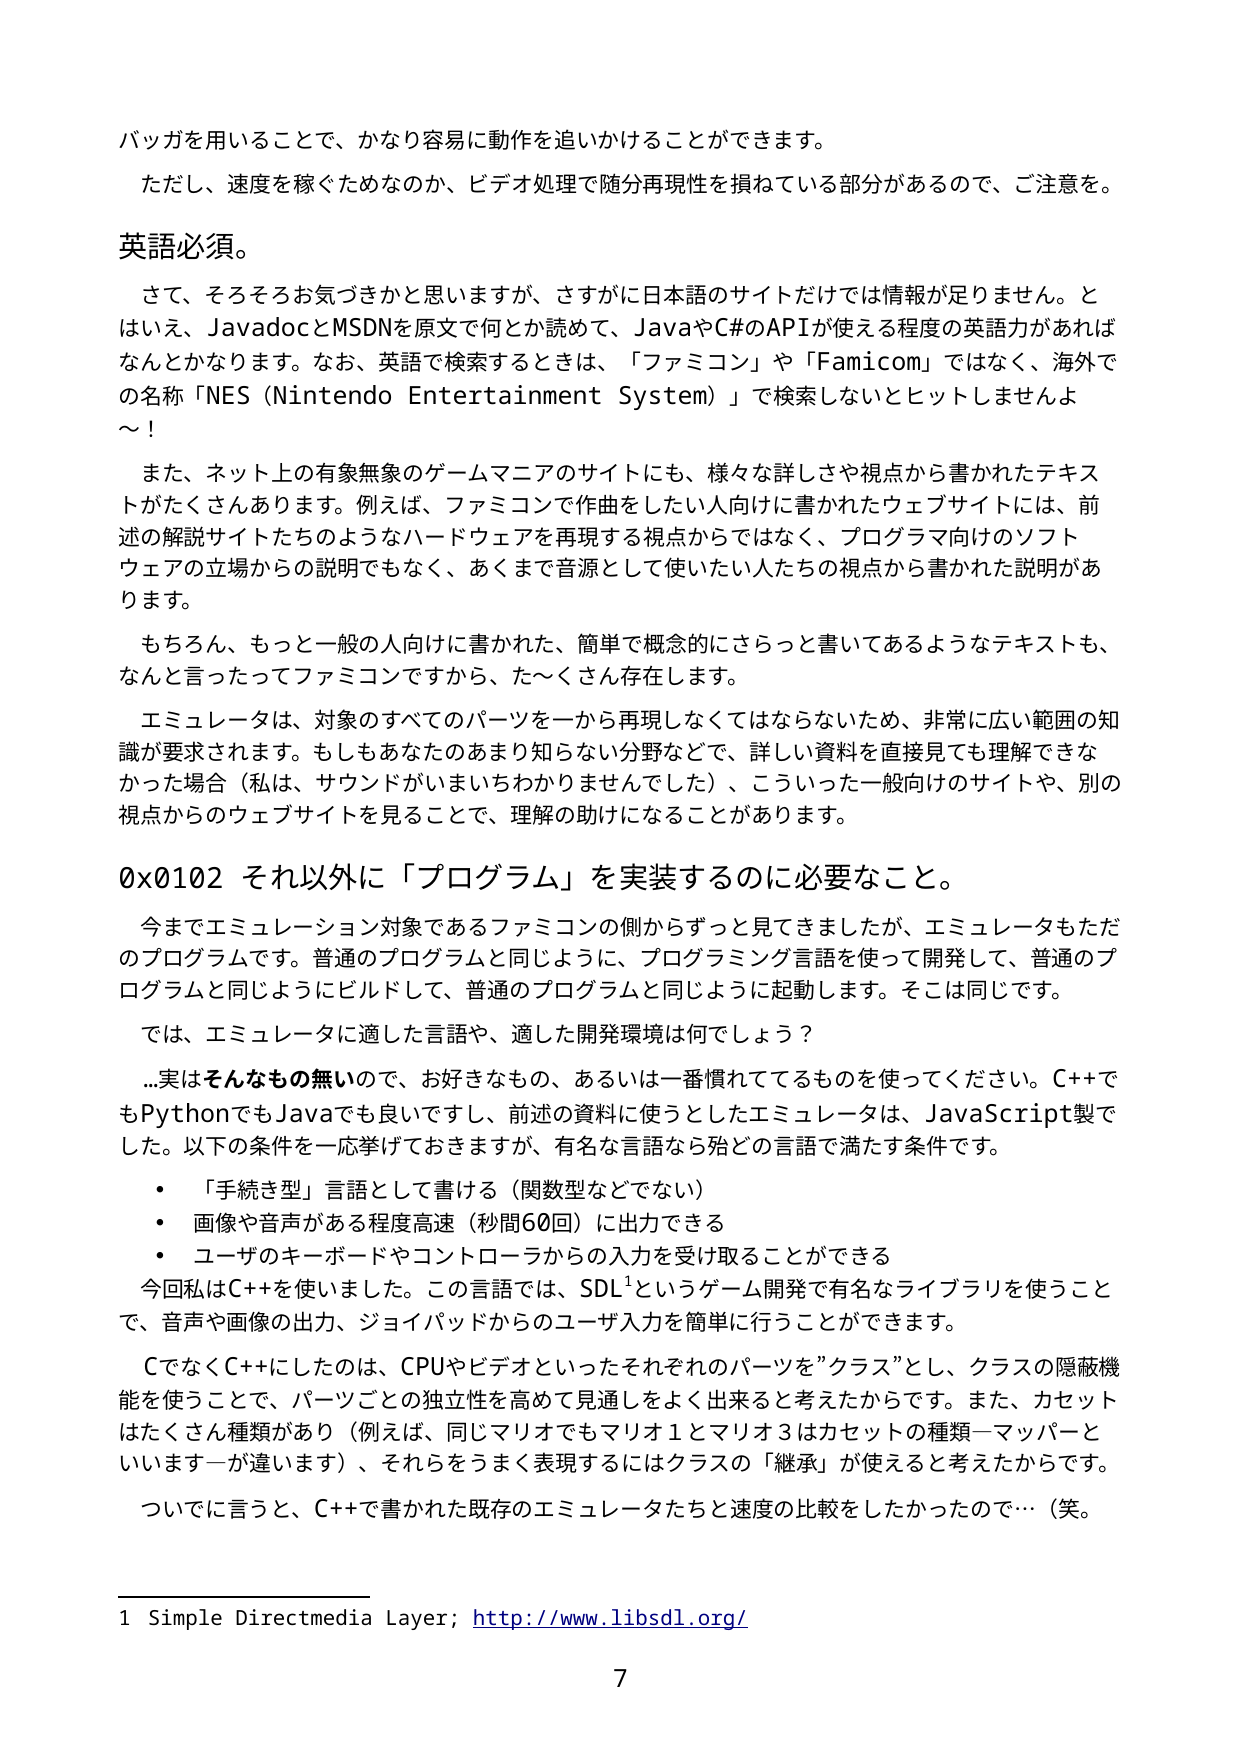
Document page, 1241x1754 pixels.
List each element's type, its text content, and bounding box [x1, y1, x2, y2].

subtitle 英語必須。 [118, 223, 1122, 266]
text CでなくC++にしたのは、CPUやビデオといったそれぞれのパーツを”クラス”とし、クラスの隠蔽機能を使うことで、パーツごとの独立性を高めて見通しをよく出来ると考えたからです。また、カセットはたくさん種類があり（例えば、同じマリオでもマリオ１とマリオ３はカセットの種類―マッパーといいます―が違います）、それらをうまく表現するにはクラスの「継承」が使えると考えたからです。 [118, 1349, 1122, 1478]
text もちろん、もっと一般の人向けに書かれた、簡単で概念的にさらっと書いてあるようなテキストも、なんと言ったってファミコンですから、た～くさん存在します。 [118, 627, 1122, 690]
list 画像や音声がある程度高速（秒間60回）に出力できる [156, 1205, 1122, 1239]
text 今回私はC++を使いました。この言語では、SDLというゲーム開発で有名なライブラリを使うことで、音声や画像の出力、ジョイパッドからのユーザ入力を簡単に行うことができます。 [118, 1271, 1122, 1337]
list 「手続き型」言語として書ける（関数型などでない） [156, 1173, 1122, 1205]
text エミュレータは、対象のすべてのパーツを一から再現しなくてはならないため、非常に広い範囲の知識が要求されます。もしもあなたのあまり知らない分野などで、詳しい資料を直接見ても理解できなかった場合（私は、サウンドがいまいちわかりませんでした）、こういった一般向けのサイトや、別の視点からのウェブサイトを見ることで、理解の助けになることがあります。 [118, 703, 1122, 829]
text 今までエミュレーション対象であるファミコンの側からずっと見てきましたが、エミュレータもただのプログラムです。普通のプログラムと同じように、プログラミング言語を使って開発して、普通のプログラムと同じようにビルドして、普通のプログラムと同じように起動します。そこは同じです。 [118, 909, 1122, 1004]
text …実はそんなもの無いので、お好きなもの、あるいは一番慣れててるものを使ってください。C++でもPythonでもJavaでも良いですし、前述の資料に使うとしたエミュレータは、JavaScript製でした。以下の条件を一応挙げておきますが、有名な言語なら殆どの言語で満たす条件です。 [118, 1061, 1122, 1161]
text では、エミュレータに適した言語や、適した開発環境は何でしょう？ [118, 1017, 1122, 1049]
text また、ネット上の有象無象のゲームマニアのサイトにも、様々な詳しさや視点から書かれたテキストがたくさんあります。例えば、ファミコンで作曲をしたい人向けに書かれたウェブサイトには、前述の解説サイトたちのようなハードウェアを再現する視点からではなく、プログラマ向けのソフトウェアの立場からの説明でもなく、あくまで音源として使いたい人たちの視点から書かれた説明があります。 [118, 456, 1122, 614]
text ただし、速度を稼ぐためなのか、ビデオ処理で随分再現性を損ねている部分があるので、ご注意を。 [118, 167, 1122, 198]
text Simple Directmedia Layer; http://www.libsdl.org/ [118, 1603, 1122, 1631]
text ついでに言うと、C++で書かれた既存のエミュレータたちと速度の比較をしたかったので…（笑。 [118, 1491, 1122, 1525]
subtitle 0x0102 それ以外に「プログラム」を実装するのに必要なこと。 [118, 854, 1122, 897]
text バッガを用いることで、かなり容易に動作を追いかけることができます。 [118, 123, 1122, 154]
text さて、そろそろお気づきかと思いますが、さすがに日本語のサイトだけでは情報が足りません。とはいえ、JavadocとMSDNを原文で何とか読めて、JavaやC#のAPIが使える程度の英語力があればなんとかなります。なお、英語で検索するときは、「ファミコン」や「Famicom」ではなく、海外での名称「NES（Nintendo Entertainment System）」で検索しないとヒットしませんよ～！ [118, 278, 1122, 444]
list ユーザのキーボードやコントローラからの入力を受け取ることができる [156, 1239, 1122, 1271]
